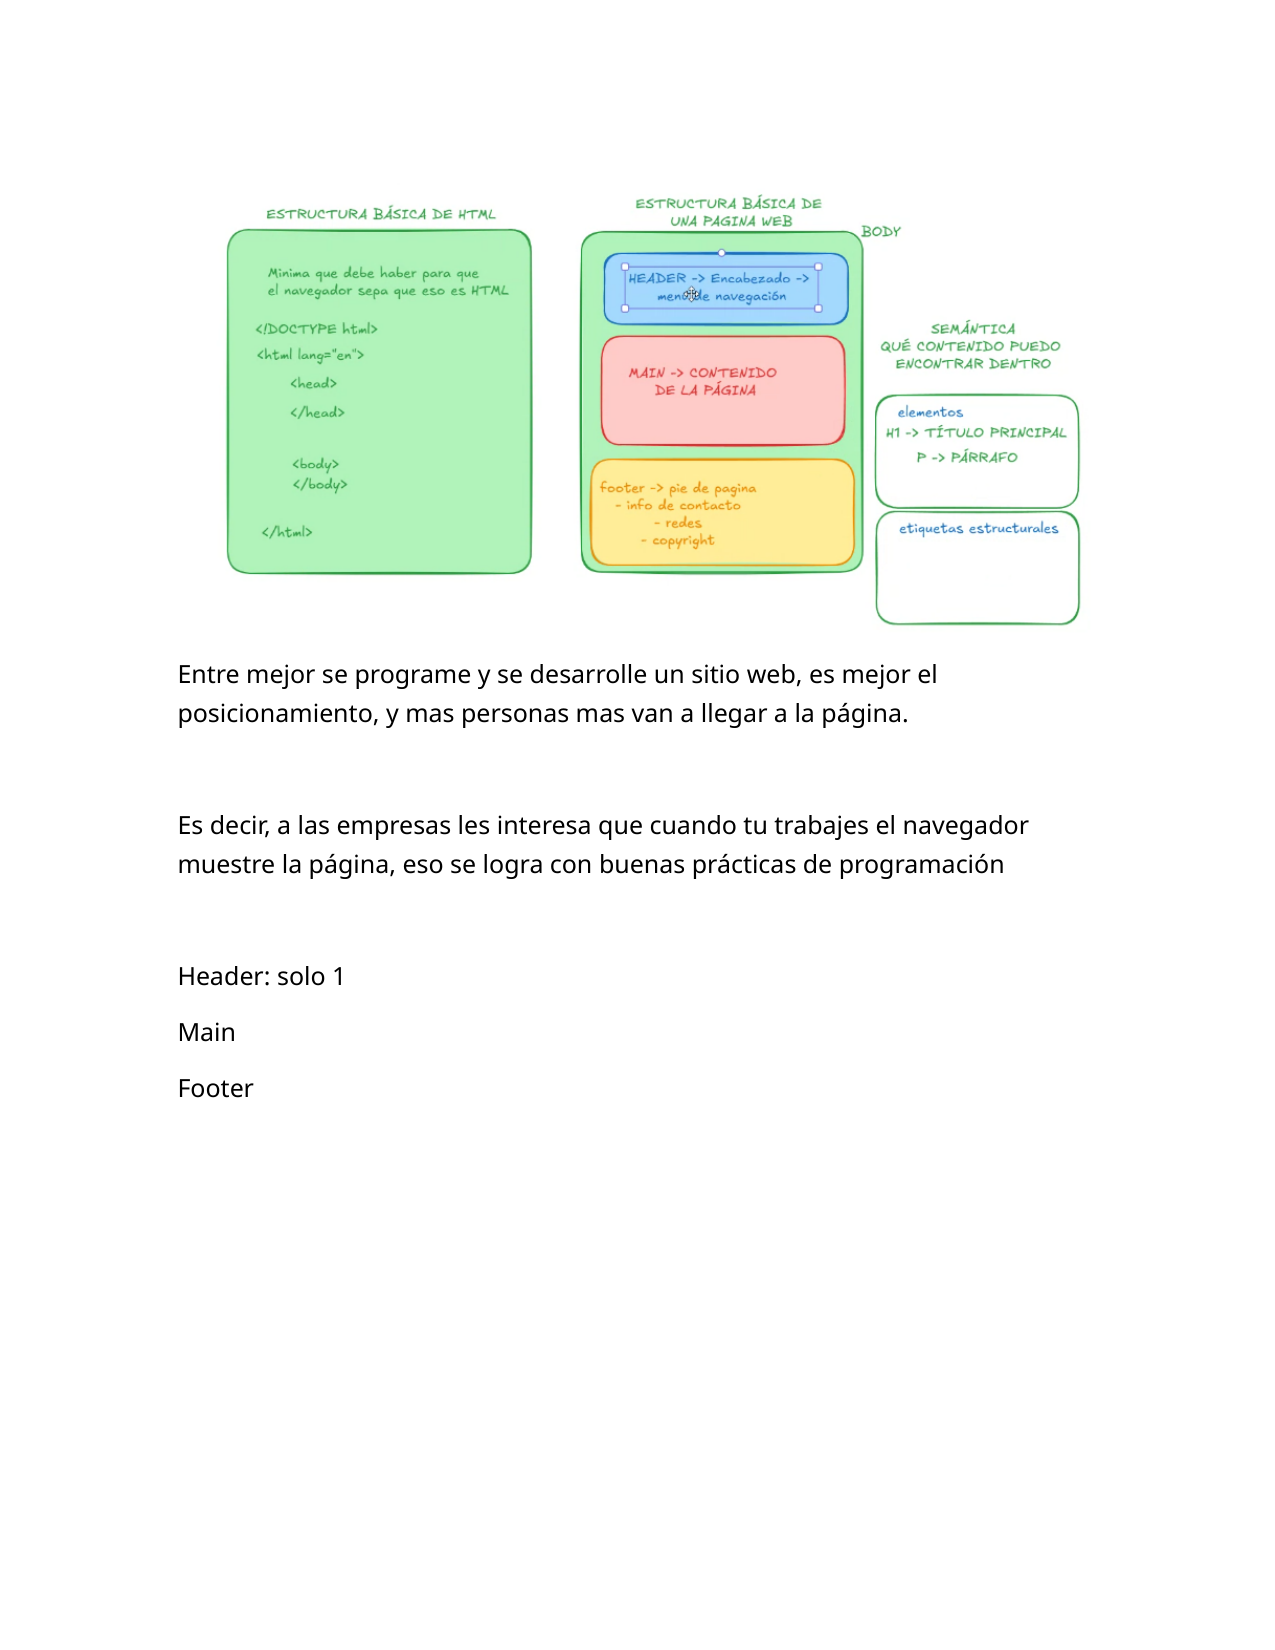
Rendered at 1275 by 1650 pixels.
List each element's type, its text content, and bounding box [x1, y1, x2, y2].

text Footer [177, 1070, 1098, 1104]
text Es decir, a las empresas les interesa que cuando tu trabajes el navegador muestre la página, eso se logra con buenas prácticas de programación [177, 808, 1098, 881]
text Main [177, 1014, 1098, 1048]
text Entre mejor se programe y se desarrolle un sitio web, es mejor el posicionamiento, y mas personas mas van a llegar a la página. [177, 657, 1098, 730]
text Header: solo 1 [177, 958, 1098, 993]
